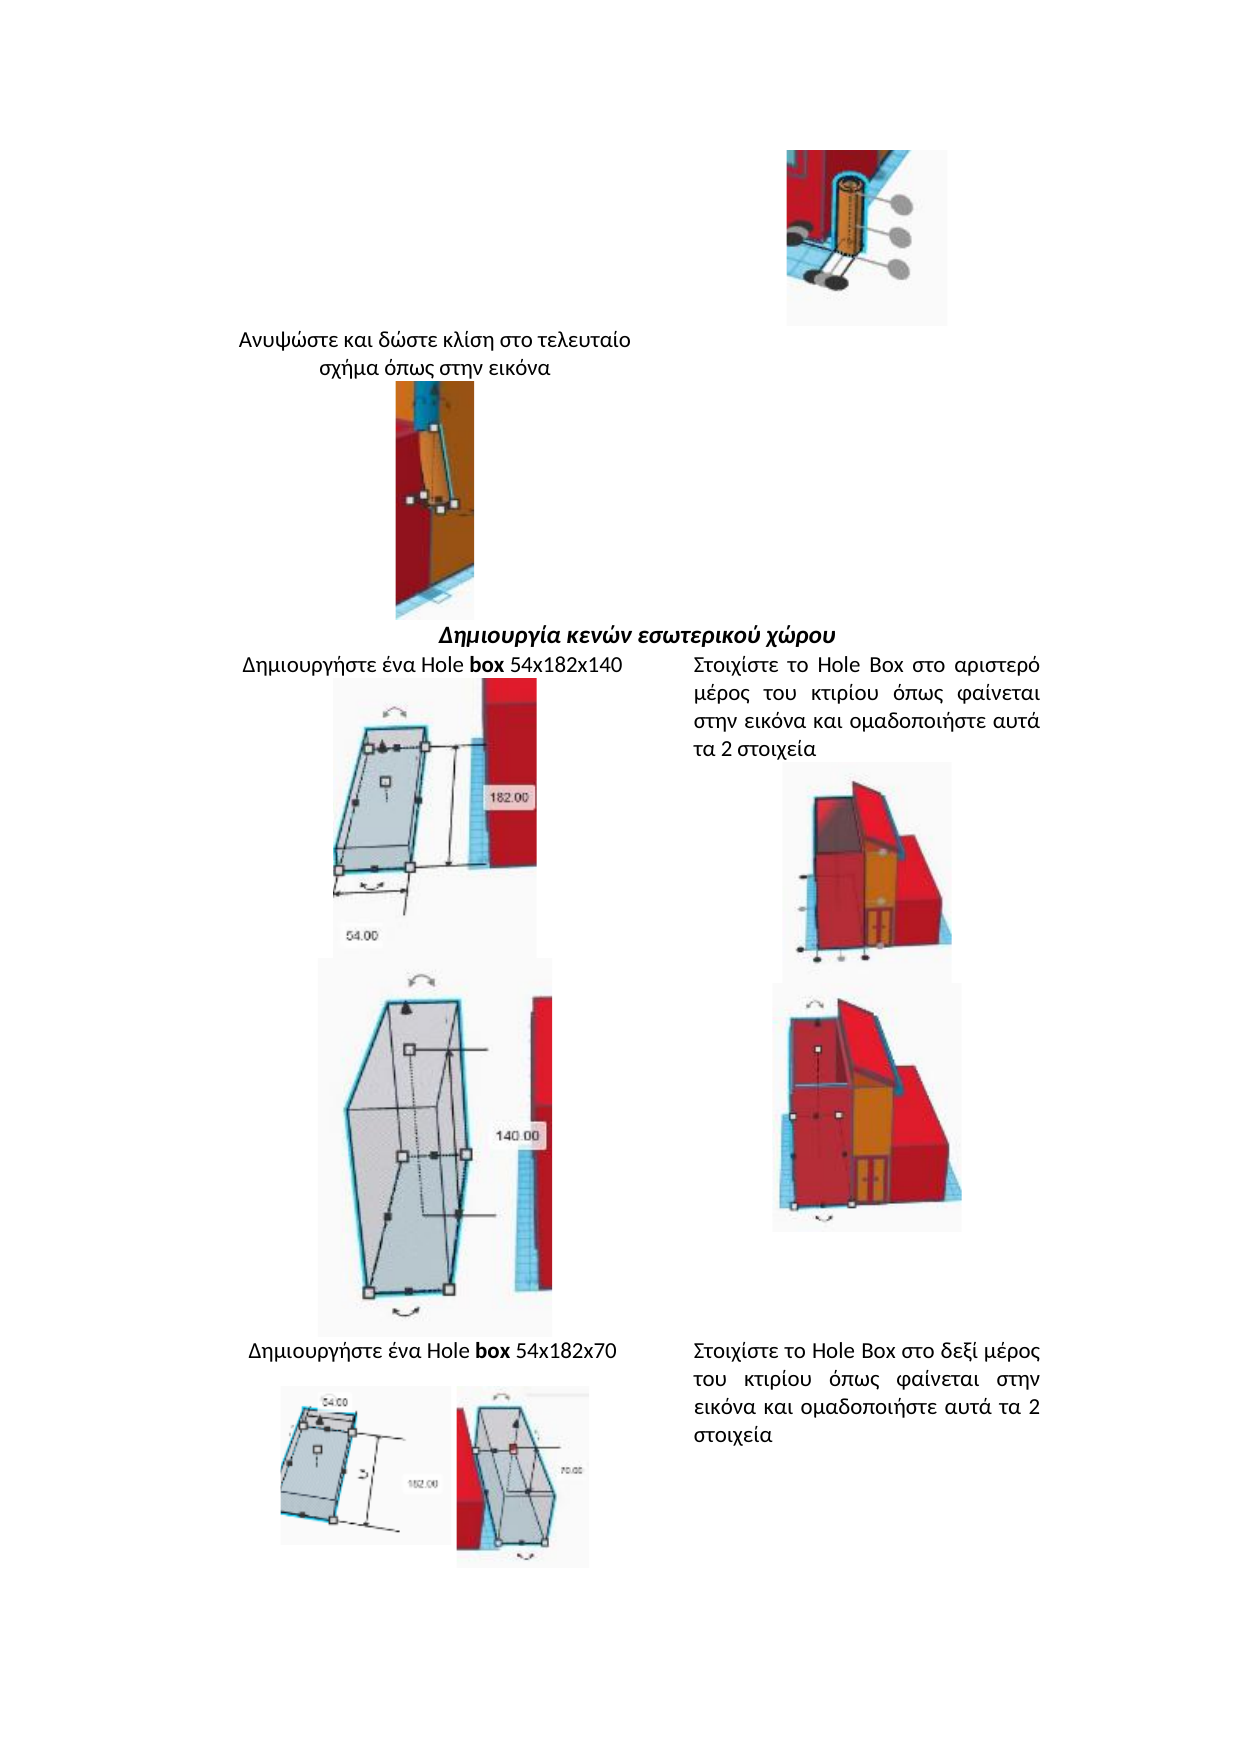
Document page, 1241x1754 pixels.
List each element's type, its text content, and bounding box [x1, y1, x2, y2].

table_cell [645, 325, 1052, 619]
table_cell Δημιουργήστε ένα Hole box 54x182x70 [188, 1336, 645, 1568]
table_cell Δημιουργήστε ένα Hole box 54x182x140 [188, 650, 645, 1336]
table_cell [645, 150, 786, 325]
table_cell [188, 150, 645, 325]
table_cell Δημιουργία κενών εσωτερικού χώρου [188, 620, 1052, 650]
table_cell Στοιχίστε το Hole Box στο αριστερό μέρος του κτιρίου όπως φαίνεται στην εικόνα και ομαδοποιήστε αυτά τα 2 στοιχεία [645, 650, 1052, 1336]
table_cell [948, 150, 1052, 325]
table_cell Ανυψώστε και δώστε κλίση στο τελευταίο σχήμα όπως στην εικόνα [188, 325, 645, 619]
table_cell Στοιχίστε το Hole Box στο δεξί μέρος του κτιρίου όπως φαίνεται στην εικόνα και ομαδοποιήστε αυτά τα 2 στοιχεία [645, 1336, 1052, 1568]
